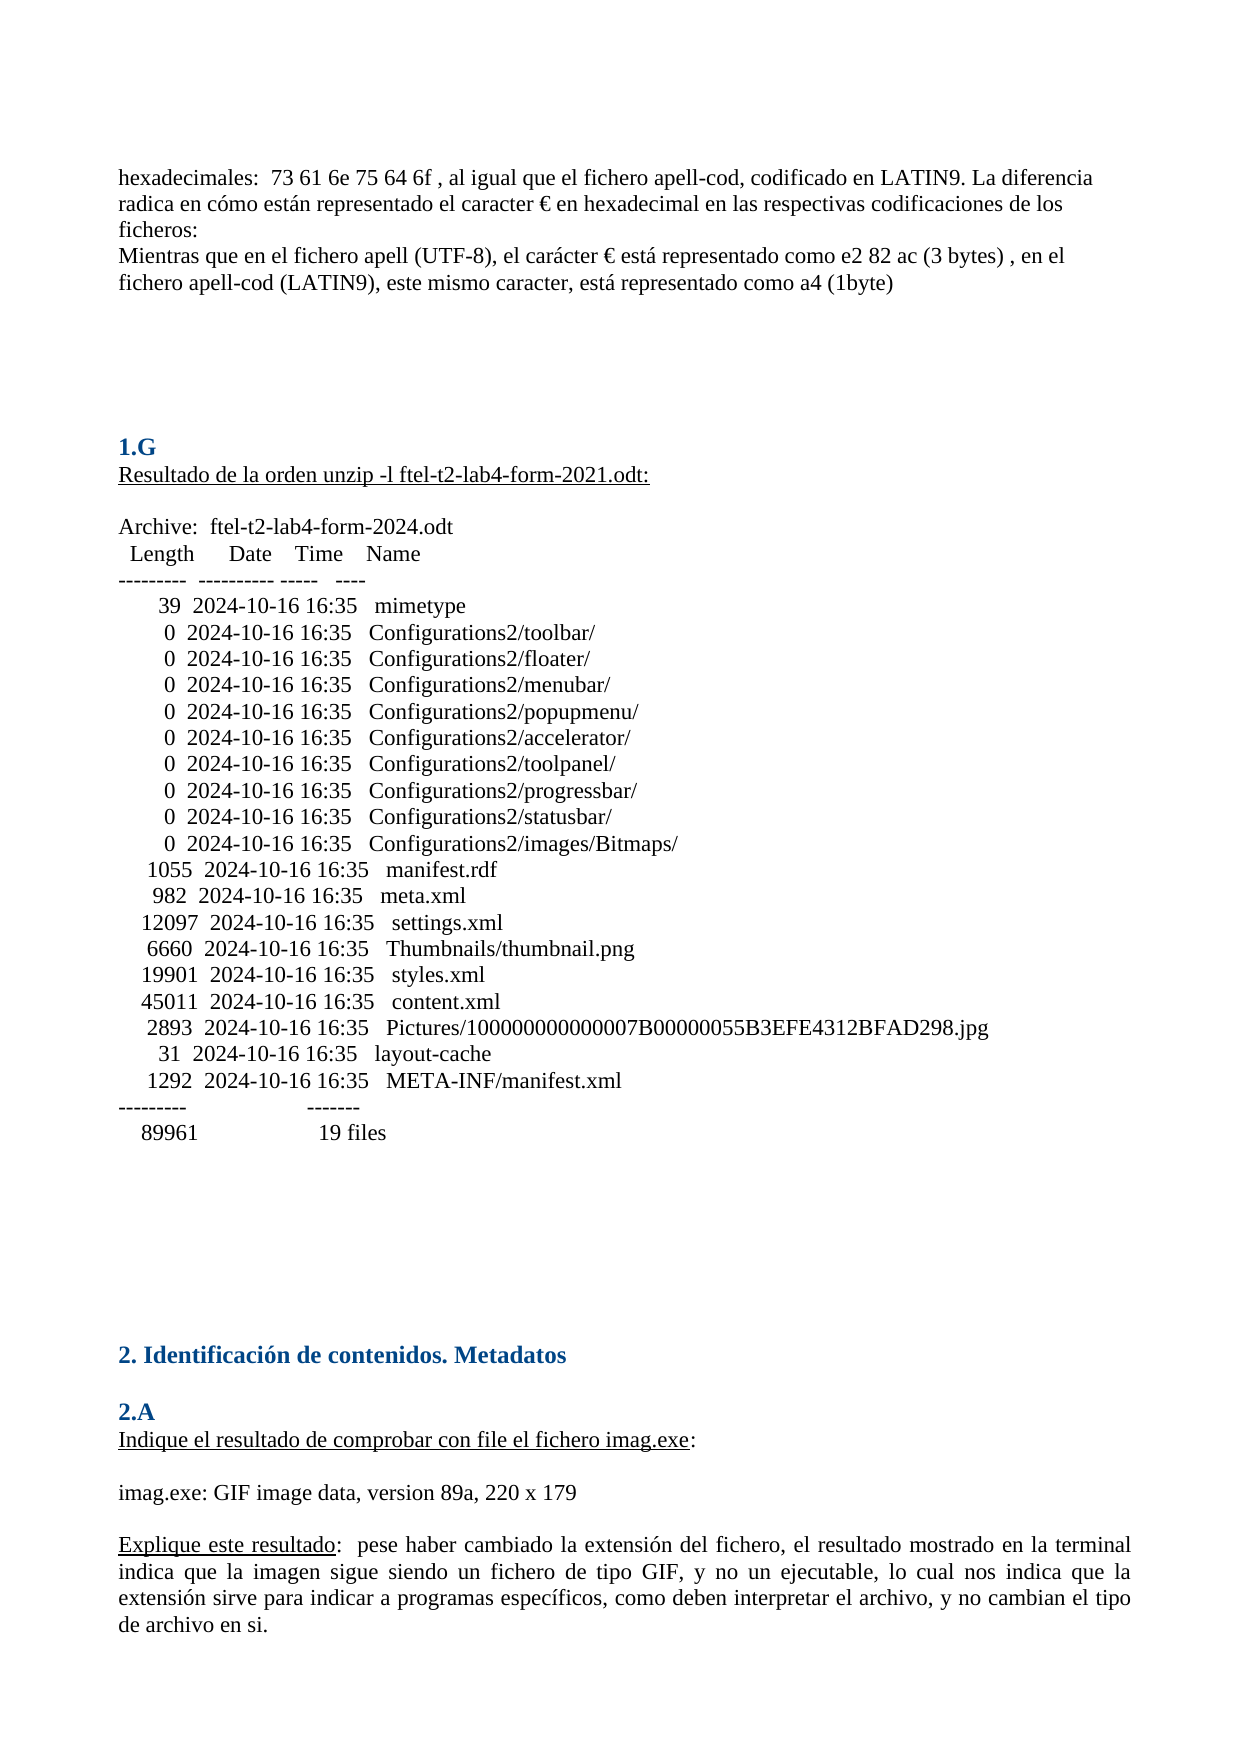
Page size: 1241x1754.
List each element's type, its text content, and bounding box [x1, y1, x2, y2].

table_header 1.G Resultado de la orden unzip -l ftel-t2-lab4-form-2021.odt: Archive: ftel-t2-lab4-form-2024.odt Length Date Time Name --------- ---------- ----- ---- 39 2024-10-16 16:35 mimetype 0 2024-10-16 16:35 Configurations2/toolbar/ 0 2024-10-16 16:35 Configurations2/floater/ 0 2024-10-16 16:35 Configurations2/menubar/ 0 2024-10-16 16:35 Configurations2/popupmenu/ 0 2024-10-16 16:35 Configurations2/accelerator/ 0 2024-10-16 16:35 Configurations2/toolpanel/ 0 2024-10-16 16:35 Configurations2/progressbar/ 0 2024-10-16 16:35 Configurations2/statusbar/ 0 2024-10-16 16:35 Configurations2/images/Bitmaps/ 1055 2024-10-16 16:35 manifest.rdf 982 2024-10-16 16:35 meta.xml 12097 2024-10-16 16:35 settings.xml 6660 2024-10-16 16:35 Thumbnails/thumbnail.png 19901 2024-10-16 16:35 styles.xml 45011 2024-10-16 16:35 content.xml 2893 2024-10-16 16:35 Pictures/100000000000007B00000055B3EFE4312BFAD298.jpg 31 2024-10-16 16:35 layout-cache 1292 2024-10-16 16:35 META-INF/manifest.xml --------- ------- 89961 19 files [118, 432, 1134, 1225]
table_header 2.A Indique el resultado de comprobar con file el fichero imag.exe: imag.exe: GIF image data, version 89a, 220 x 179 Explique este resultado: pese haber cambiado la extensión del fichero, el resultado mostrado en la terminal indica que la imagen sigue siendo un fichero de tipo GIF, y no un ejecutable, lo cual nos indica que la extensión sirve para indicar a programas específicos, como deben interpretar el archivo, y no cambian el tipo de archivo en si. [118, 1398, 1134, 1663]
table_header hexadecimales: 73 61 6e 75 64 6f , al igual que el fichero apell-cod, codificado en LATIN9. La diferencia radica en cómo están representado el caracter € en hexadecimal en las respectivas codificaciones de los ficheros: Mientras que en el fichero apell (UTF-8), el carácter € está representado como e2 82 ac (3 bytes) , en el fichero apell-cod (LATIN9), este mismo caracter, está representado como a4 (1byte) [118, 164, 1134, 374]
text 2. Identificación de contenidos. Metadatos [118, 1340, 1134, 1369]
